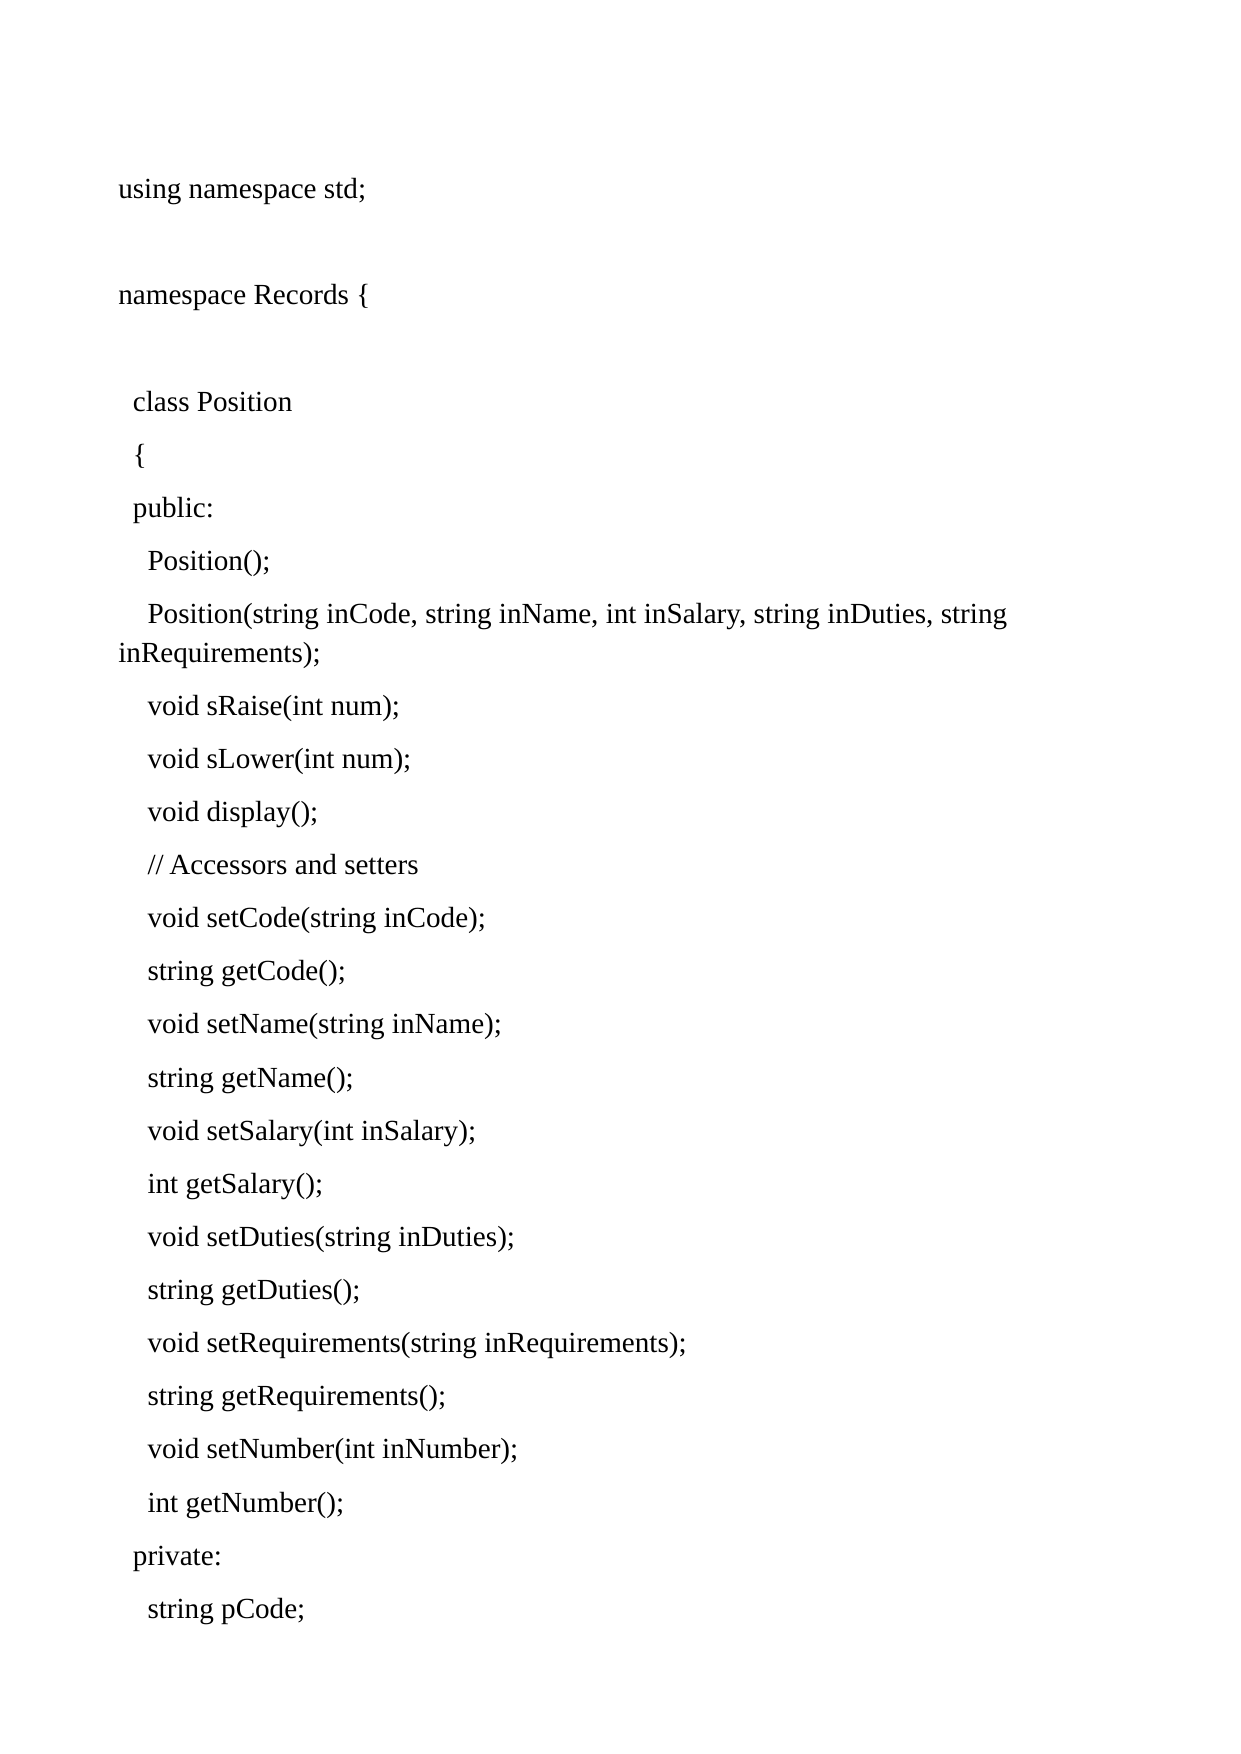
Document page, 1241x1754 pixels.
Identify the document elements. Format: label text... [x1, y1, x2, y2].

text void setDuties(string inDuties); [118, 1219, 1122, 1253]
text string getName(); [118, 1060, 1122, 1093]
text void setRequirements(string inRequirements); [118, 1325, 1122, 1359]
text Position(); [118, 543, 1122, 577]
text namespace Records { [118, 277, 1122, 311]
text using namespace std; [118, 171, 1122, 205]
text private: [118, 1538, 1122, 1571]
text void sRaise(int num); [118, 688, 1122, 721]
text Position(string inCode, string inName, int inSalary, string inDuties, string inRequirements); [118, 596, 1122, 668]
text string getDuties(); [118, 1272, 1122, 1306]
text void display(); [118, 794, 1122, 828]
text int getNumber(); [118, 1485, 1122, 1518]
text void setName(string inName); [118, 1007, 1122, 1040]
text string getCode(); [118, 953, 1122, 987]
text { [118, 437, 1122, 470]
text string getRequirements(); [118, 1378, 1122, 1412]
text // Accessors and setters [118, 847, 1122, 881]
text void setNumber(int inNumber); [118, 1432, 1122, 1465]
text public: [118, 490, 1122, 523]
text void sLower(int num); [118, 741, 1122, 774]
text void setSalary(int inSalary); [118, 1113, 1122, 1146]
text void setCode(string inCode); [118, 900, 1122, 934]
text string pCode; [118, 1591, 1122, 1624]
text int getSalary(); [118, 1166, 1122, 1199]
text class Position [118, 384, 1122, 417]
